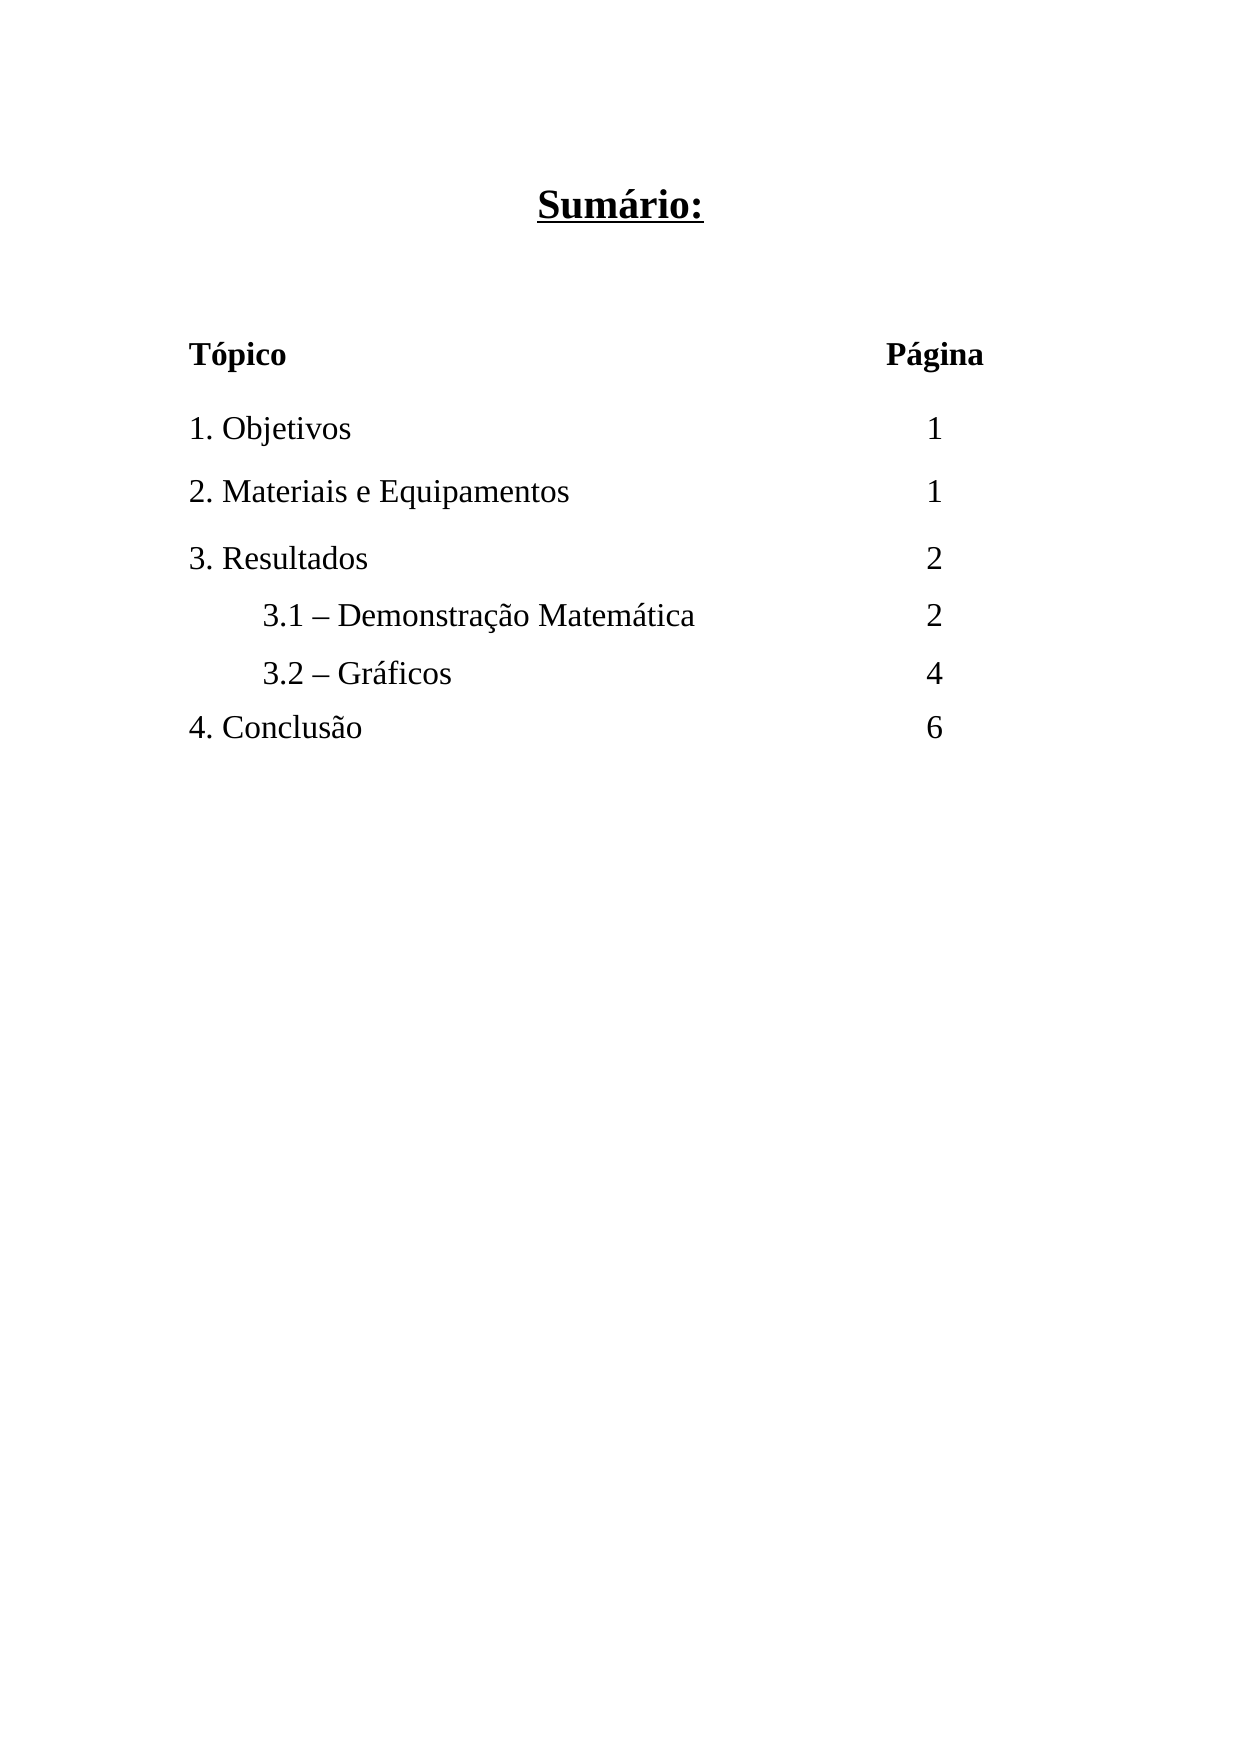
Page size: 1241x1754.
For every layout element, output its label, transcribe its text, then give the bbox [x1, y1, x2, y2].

table_cell 2. Materiais e Equipamentos [177, 461, 874, 519]
text Sumário: [177, 179, 1063, 227]
table_cell 1 [875, 461, 1004, 519]
table_cell 3. Resultados [177, 519, 874, 576]
table_cell 3.1 – Demonstração Matemática [177, 576, 874, 634]
table_cell 6 [875, 691, 1004, 746]
table_cell 4 [875, 634, 1004, 691]
table_cell 3.2 – Gráficos [177, 634, 874, 691]
table_cell 1 [875, 394, 1004, 461]
table_cell 1. Objetivos [177, 394, 874, 461]
table_header Tópico [177, 334, 874, 394]
table_cell 2 [875, 519, 1004, 576]
table_header Página [875, 334, 1004, 394]
table_cell 2 [875, 576, 1004, 634]
table_cell 4. Conclusão [177, 691, 874, 746]
